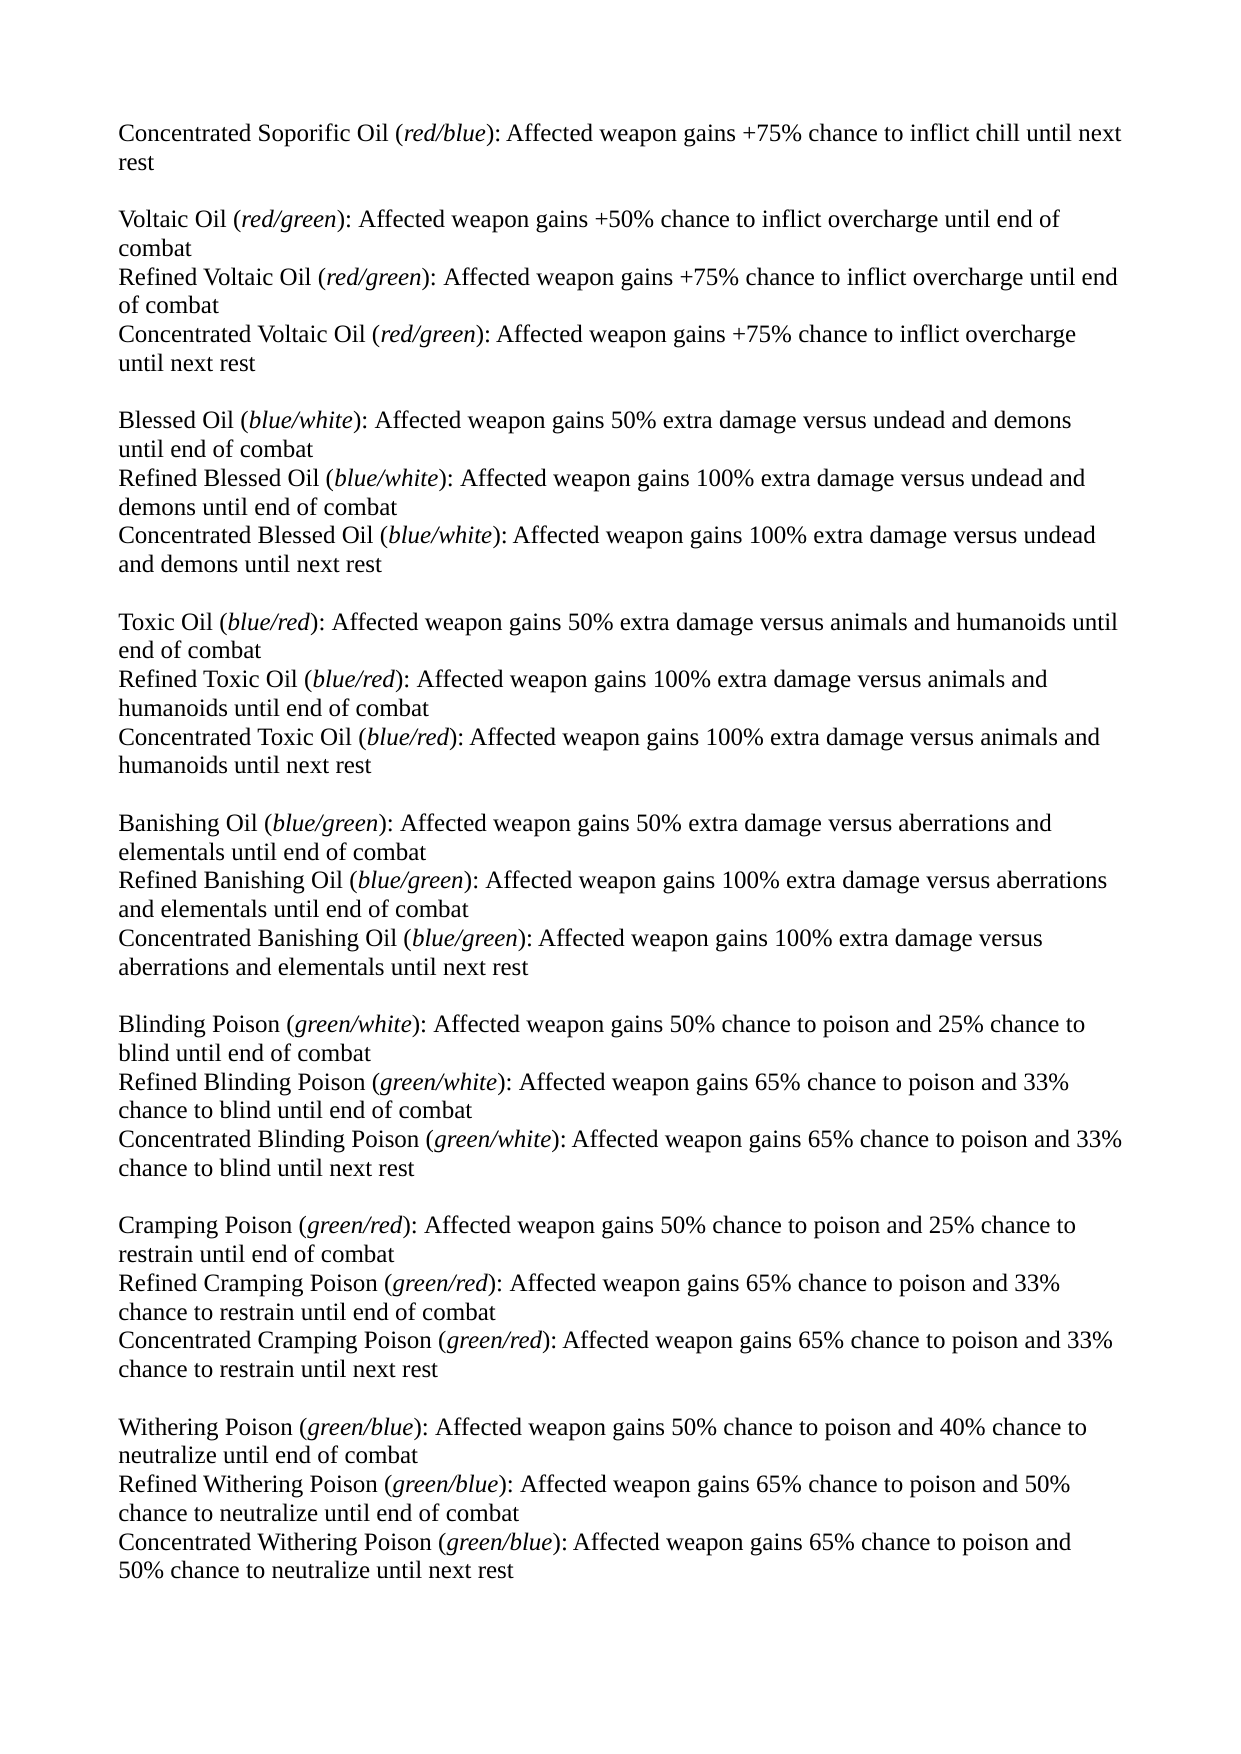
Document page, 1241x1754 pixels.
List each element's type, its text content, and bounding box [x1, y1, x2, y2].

text Concentrated Toxic Oil (blue/red): Affected weapon gains 100% extra damage versus animals and humanoids until next rest [118, 722, 1122, 779]
text Concentrated Soporific Oil (red/blue): Affected weapon gains +75% chance to inflict chill until next rest [118, 118, 1122, 176]
text Cramping Poison (green/red): Affected weapon gains 50% chance to poison and 25% chance to restrain until end of combat [118, 1211, 1122, 1268]
text Refined Withering Poison (green/blue): Affected weapon gains 65% chance to poison and 50% chance to neutralize until end of combat [118, 1469, 1122, 1527]
text Refined Cramping Poison (green/red): Affected weapon gains 65% chance to poison and 33% chance to restrain until end of combat [118, 1268, 1122, 1326]
text Concentrated Blessed Oil (blue/white): Affected weapon gains 100% extra damage versus undead and demons until next rest [118, 521, 1122, 578]
text Concentrated Blinding Poison (green/white): Affected weapon gains 65% chance to poison and 33% chance to blind until next rest [118, 1124, 1122, 1182]
text Blessed Oil (blue/white): Affected weapon gains 50% extra damage versus undead and demons until end of combat [118, 406, 1122, 463]
text Refined Blessed Oil (blue/white): Affected weapon gains 100% extra damage versus undead and demons until end of combat [118, 463, 1122, 521]
text Refined Voltaic Oil (red/green): Affected weapon gains +75% chance to inflict overcharge until end of combat [118, 262, 1122, 319]
text Toxic Oil (blue/red): Affected weapon gains 50% extra damage versus animals and humanoids until end of combat [118, 607, 1122, 664]
text Concentrated Banishing Oil (blue/green): Affected weapon gains 100% extra damage versus aberrations and elementals until next rest [118, 923, 1122, 981]
text Concentrated Cramping Poison (green/red): Affected weapon gains 65% chance to poison and 33% chance to restrain until next rest [118, 1326, 1122, 1383]
text Voltaic Oil (red/green): Affected weapon gains +50% chance to inflict overcharge until end of combat [118, 204, 1122, 262]
text Concentrated Voltaic Oil (red/green): Affected weapon gains +75% chance to inflict overcharge until next rest [118, 319, 1122, 377]
text Refined Blinding Poison (green/white): Affected weapon gains 65% chance to poison and 33% chance to blind until end of combat [118, 1067, 1122, 1124]
text Banishing Oil (blue/green): Affected weapon gains 50% extra damage versus aberrations and elementals until end of combat [118, 808, 1122, 866]
text Concentrated Withering Poison (green/blue): Affected weapon gains 65% chance to poison and 50% chance to neutralize until next rest [118, 1527, 1122, 1584]
text Withering Poison (green/blue): Affected weapon gains 50% chance to poison and 40% chance to neutralize until end of combat [118, 1412, 1122, 1469]
text Blinding Poison (green/white): Affected weapon gains 50% chance to poison and 25% chance to blind until end of combat [118, 1009, 1122, 1067]
text Refined Banishing Oil (blue/green): Affected weapon gains 100% extra damage versus aberrations and elementals until end of combat [118, 866, 1122, 923]
text Refined Toxic Oil (blue/red): Affected weapon gains 100% extra damage versus animals and humanoids until end of combat [118, 664, 1122, 722]
